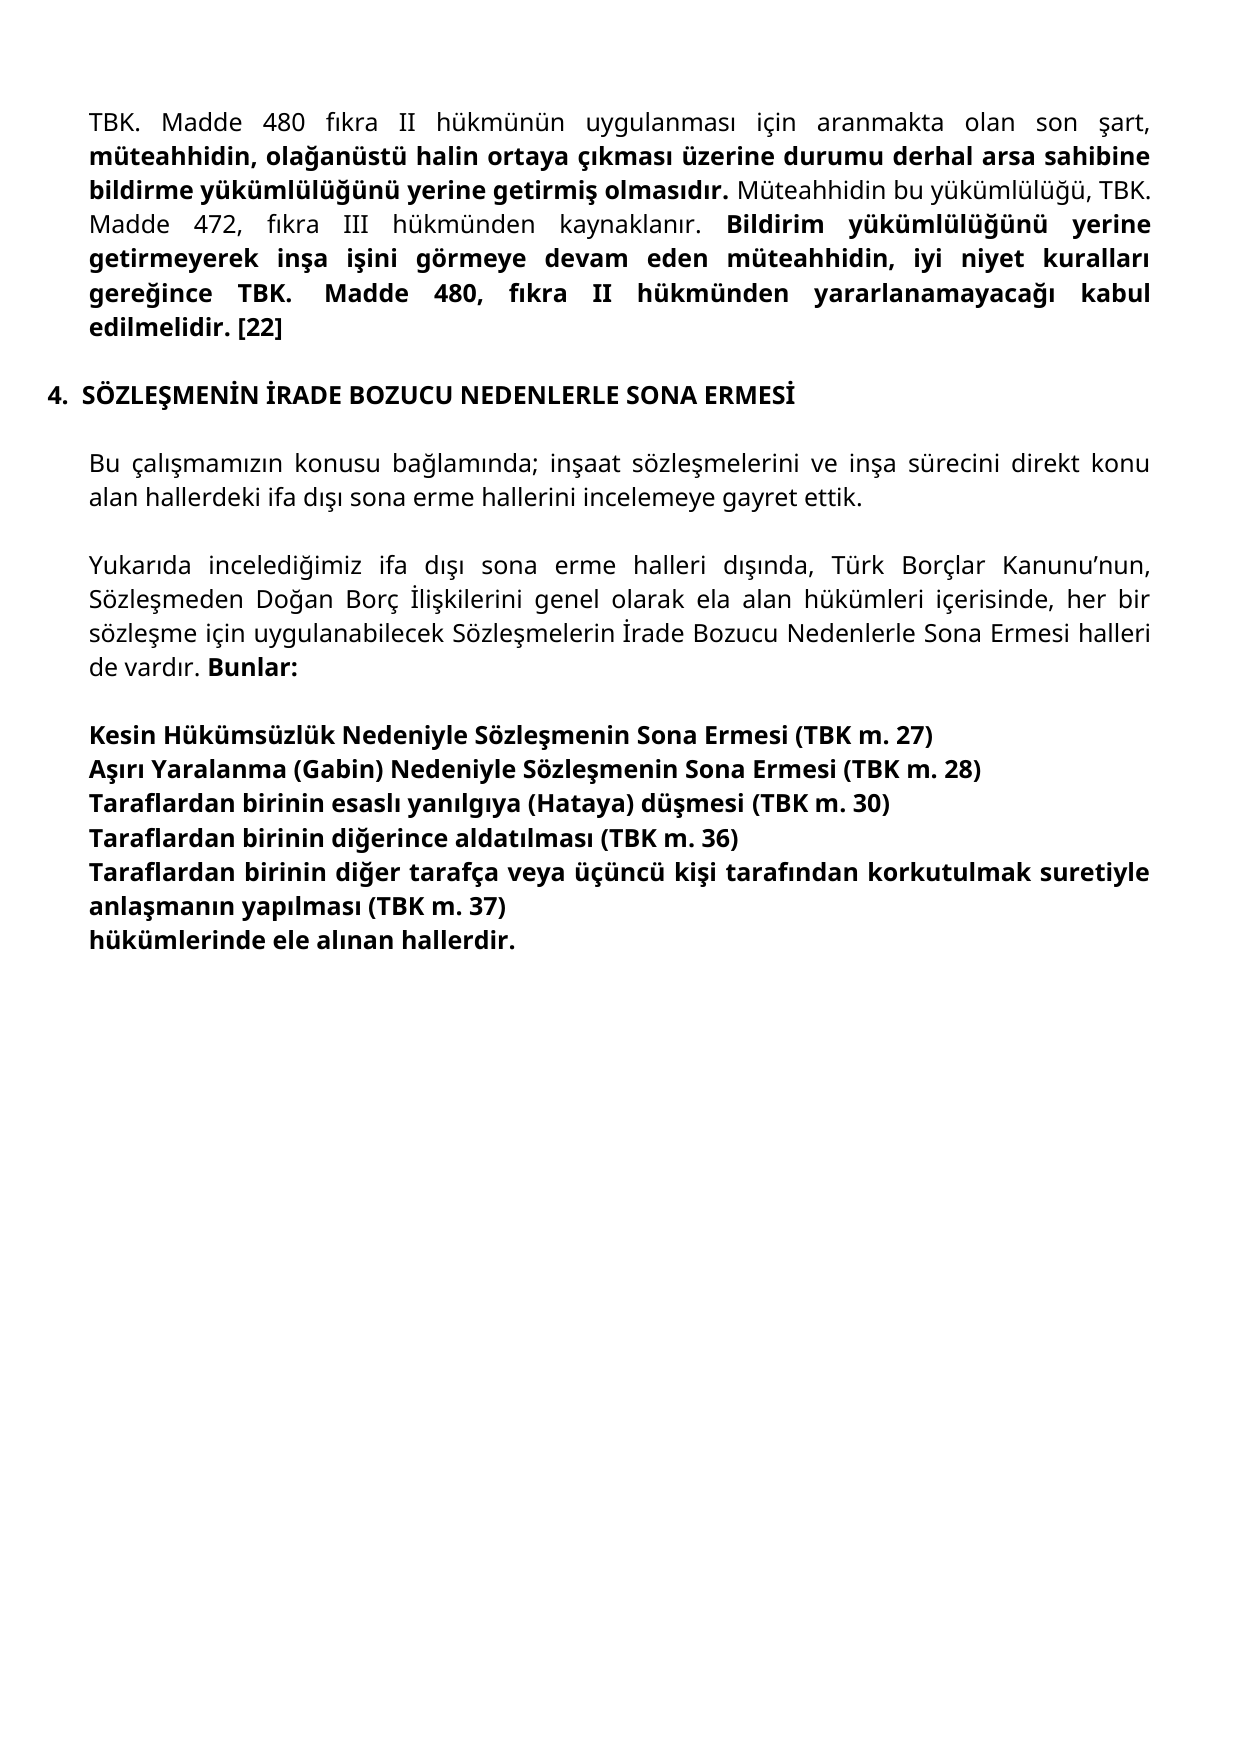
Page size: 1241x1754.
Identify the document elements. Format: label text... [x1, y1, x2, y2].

text Taraflardan birinin esaslı yanılgıya (Hataya) düşmesi (TBK m. 30) [88, 786, 1152, 820]
text 4. SÖZLEŞMENİN İRADE BOZUCU NEDENLERLE SONA ERMESİ [47, 377, 1152, 411]
text hükümlerinde ele alınan hallerdir. [88, 922, 1152, 956]
text Taraflardan birinin diğer tarafça veya üçüncü kişi tarafından korkutulmak suretiyle anlaşmanın yapılması (TBK m. 37) [88, 854, 1152, 922]
text Taraflardan birinin diğerince aldatılması (TBK m. 36) [88, 820, 1152, 854]
text TBK. Madde 480 fıkra II hükmünün uygulanması için aranmakta olan son şart, müteahhidin, olağanüstü halin ortaya çıkması üzerine durumu derhal arsa sahibine bildirme yükümlülüğünü yerine getirmiş olmasıdır. Müteahhidin bu yükümlülüğü, TBK. Madde 472, fıkra III hükmünden kaynaklanır. Bildirim yükümlülüğünü yerine getirmeyerek inşa işini görmeye devam eden müteahhidin, iyi niyet kuralları gereğince TBK. Madde 480, fıkra II hükmünden yararlanamayacağı kabul edilmelidir. [22] [88, 105, 1152, 343]
text Bu çalışmamızın konusu bağlamında; inşaat sözleşmelerini ve inşa sürecini direkt konu alan hallerdeki ifa dışı sona erme hallerini incelemeye gayret ettik. [88, 446, 1152, 514]
text Yukarıda incelediğimiz ifa dışı sona erme halleri dışında, Türk Borçlar Kanunu’nun, Sözleşmeden Doğan Borç İlişkilerini genel olarak ela alan hükümleri içerisinde, her bir sözleşme için uygulanabilecek Sözleşmelerin İrade Bozucu Nedenlerle Sona Ermesi halleri de vardır. Bunlar: [88, 548, 1152, 684]
text Kesin Hükümsüzlük Nedeniyle Sözleşmenin Sona Ermesi (TBK m. 27) [88, 718, 1152, 752]
text Aşırı Yaralanma (Gabin) Nedeniyle Sözleşmenin Sona Ermesi (TBK m. 28) [88, 752, 1152, 786]
